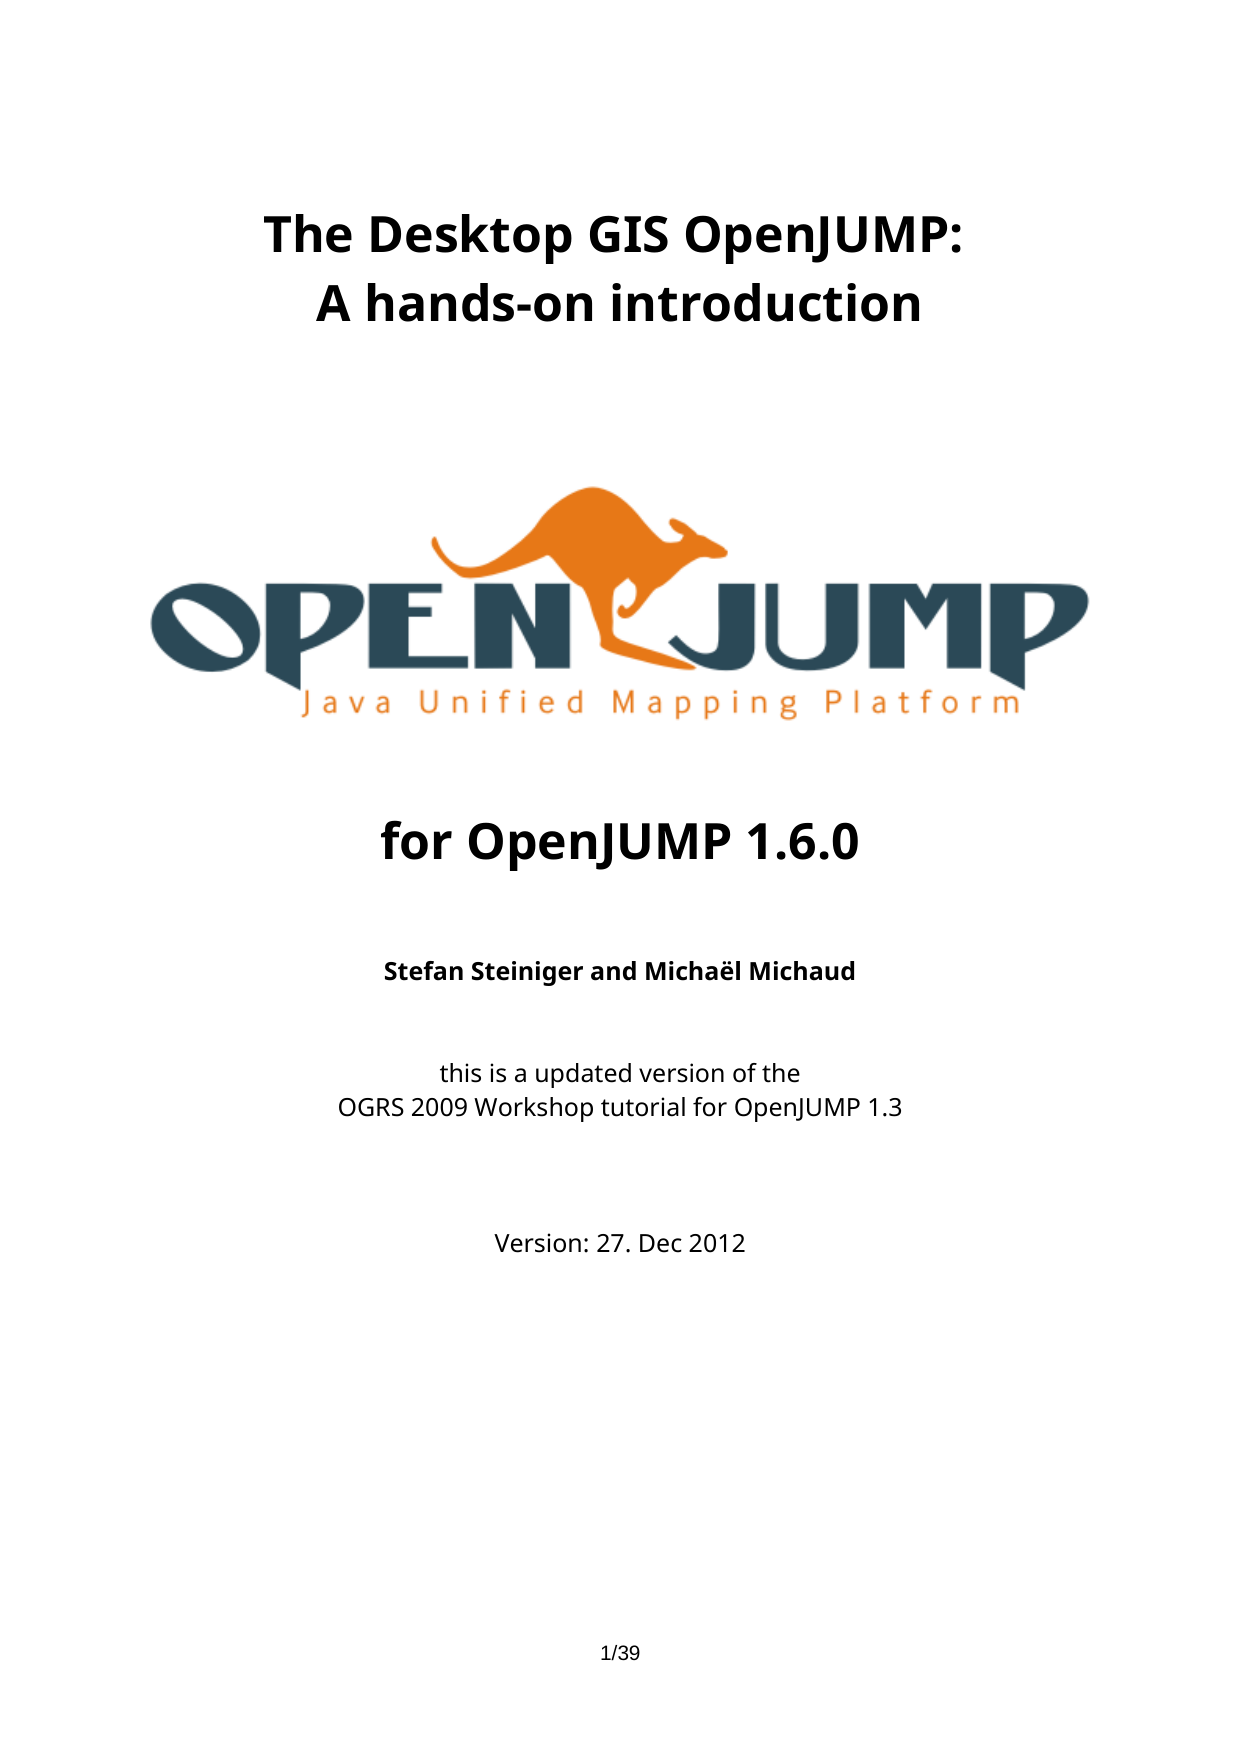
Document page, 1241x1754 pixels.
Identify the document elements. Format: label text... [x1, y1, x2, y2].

text for OpenJUMP 1.6.0 [118, 806, 1122, 874]
text this is a updated version of the [118, 1055, 1122, 1089]
picture [135, 471, 1105, 738]
text The Desktop GIS OpenJUMP: A hands-on introduction [118, 199, 1122, 336]
text Version: 27. Dec. 2012 [118, 1226, 1122, 1260]
text OGRS 2009 Workshop tutorial for OpenJUMP 1.3 [118, 1089, 1122, 1123]
text Stefan Steiniger and Michaël Michaud [118, 953, 1122, 987]
